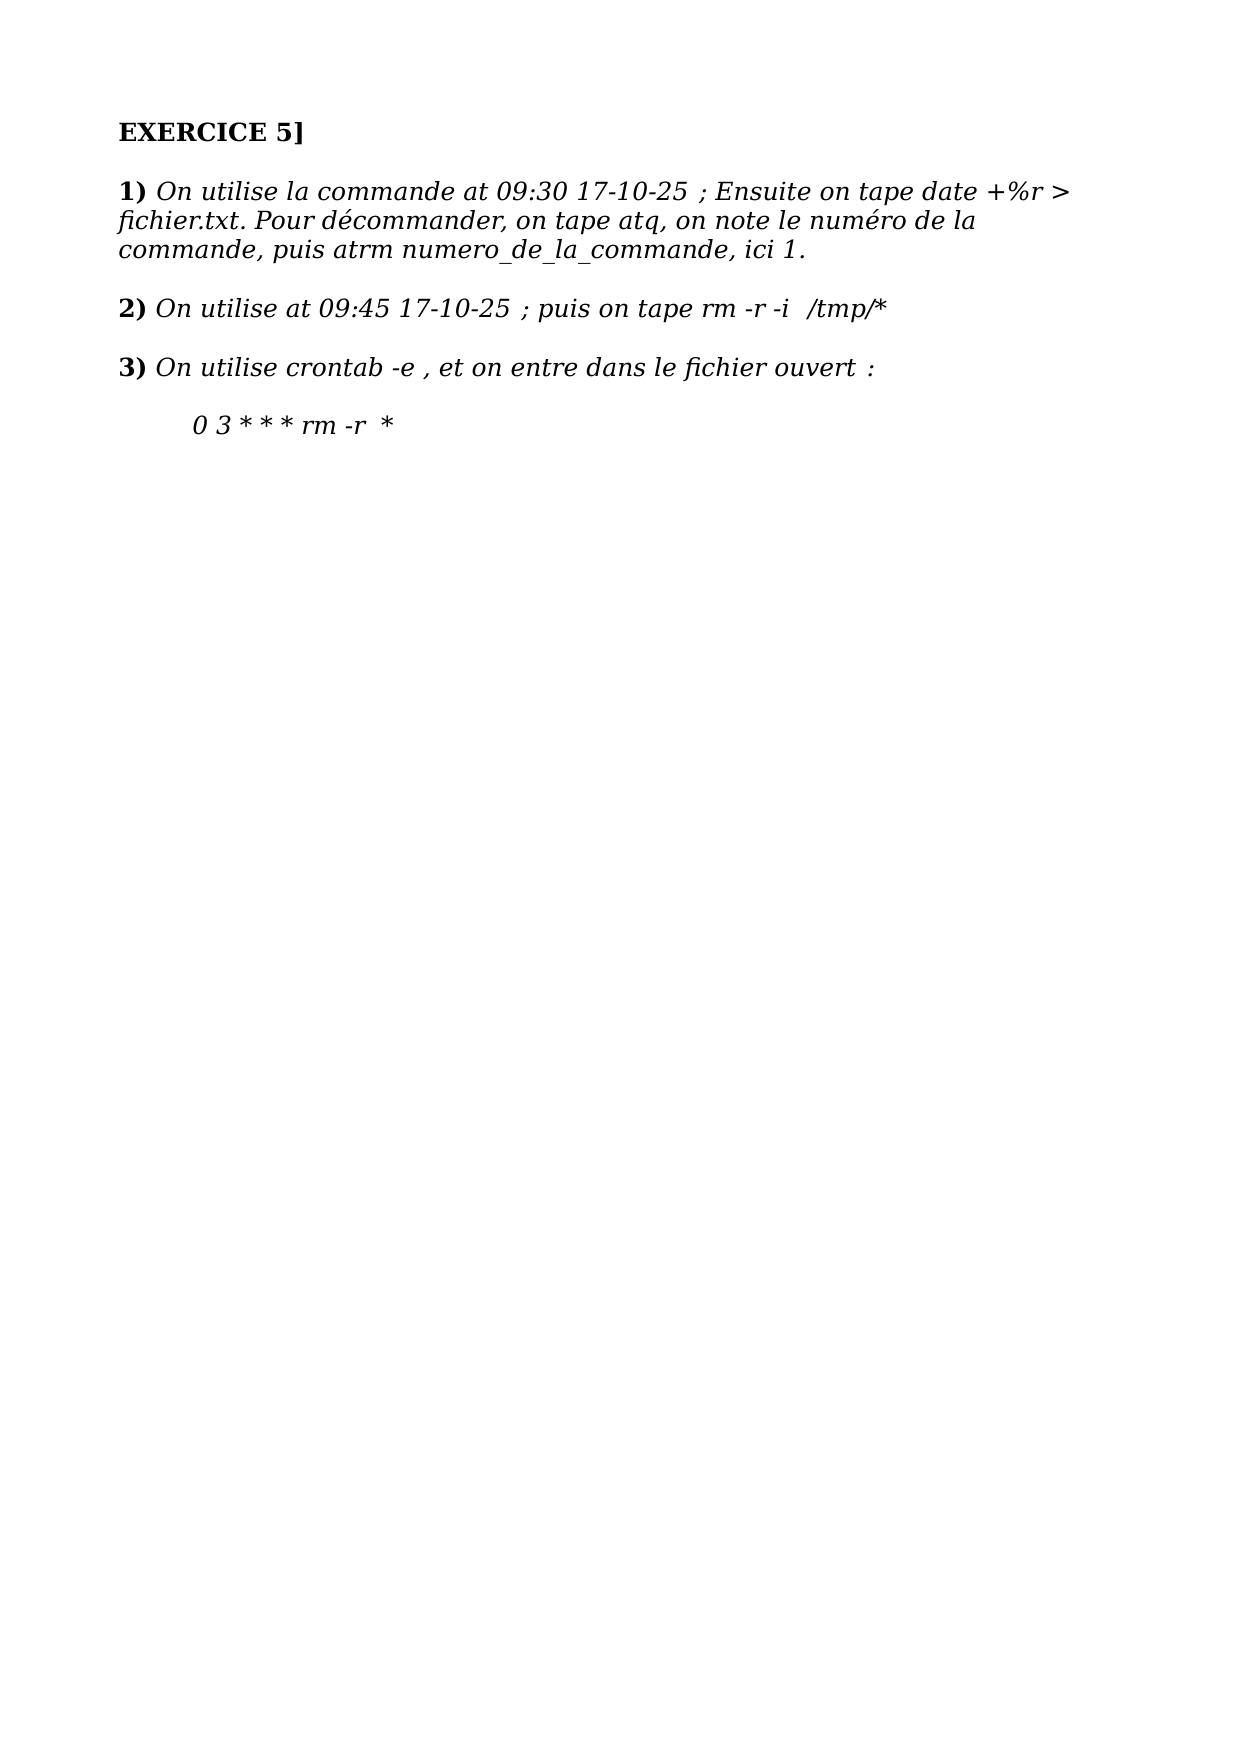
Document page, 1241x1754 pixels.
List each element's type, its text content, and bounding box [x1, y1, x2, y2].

text 2) On utilise at 09:45 17-10-25 ; puis on tape rm -r -i /tmp/* [118, 294, 1122, 323]
text 1) On utilise la commande at 09:30 17-10-25 ; Ensuite on tape date +%r > fichier.txt. Pour décommander, on tape atq, on note le numéro de la commande, puis atrm numero_de_la_commande, ici 1. [118, 177, 1122, 264]
text 0 3 * * * rm -r * [118, 411, 1122, 440]
text EXERCICE 5] [118, 118, 1122, 147]
text 3) On utilise crontab -e , et on entre dans le fichier ouvert : [118, 352, 1122, 382]
